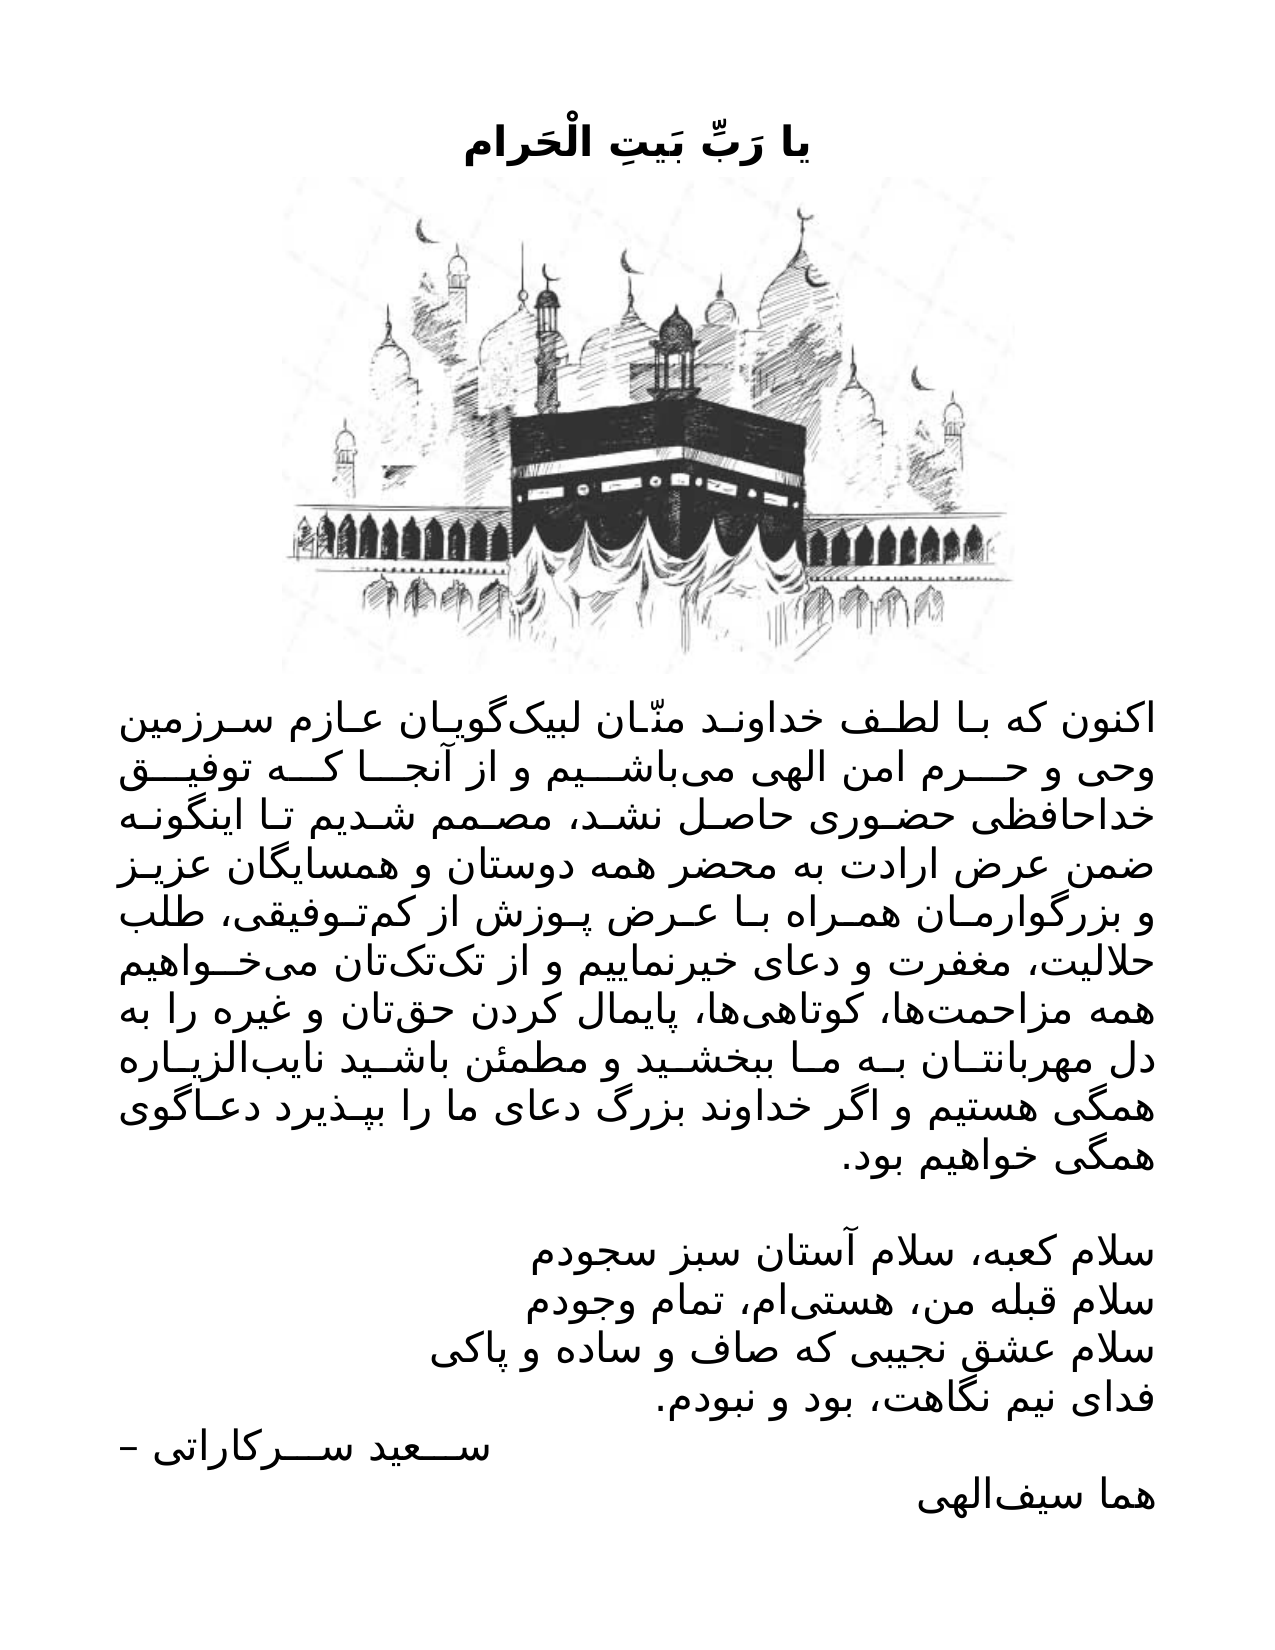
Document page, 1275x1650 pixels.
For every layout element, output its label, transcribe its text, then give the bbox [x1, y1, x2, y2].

text سلام قبله من، هستی‌ام، تمام وجودم [118, 1276, 1157, 1324]
text فدای نیم نگاهت، بود و نبودم. [118, 1373, 1157, 1421]
text سعید سرکاراتی – هما سیف‌الهی [118, 1421, 1157, 1518]
picture [282, 177, 1015, 674]
text سلام کعبه، سلام آستان سبز سجودم [118, 1227, 1157, 1276]
text یا رَبِّ بَیتِ الْحَرام [118, 118, 1157, 167]
text سلام عشق نجیبی که صاف و ساده و پاکی [118, 1324, 1157, 1373]
text اکنون که با لطف خداوند منّان لبیک‌گویان عازم سرزمین وحی و حرم امن الهی می‌باشیم و از آنجا که توفیق خداحافظی حضوری حاصل نشد، مصمم شدیم تا اینگونه ضمن عرض ارادت به محضر همه دوستان و همسایگان عزیز و بزرگوارمان همراه با عرض پوزش از کم‌توفیقی، طلب حلالیت، مغفرت و دعای خیرنماییم و از تک‌تک‌تان می‌خواهیم همه مزاحمت‌ها، کوتاهی‌ها، پایمال کردن حق‌تان و غیره را به دل مهربانتان به ما ببخشید و مطمئن باشید نایب‌الزیاره همگی هستیم و اگر خداوند بزرگ دعای ما را بپذیرد دعاگوی همگی خواهیم بود. [118, 694, 1157, 1179]
